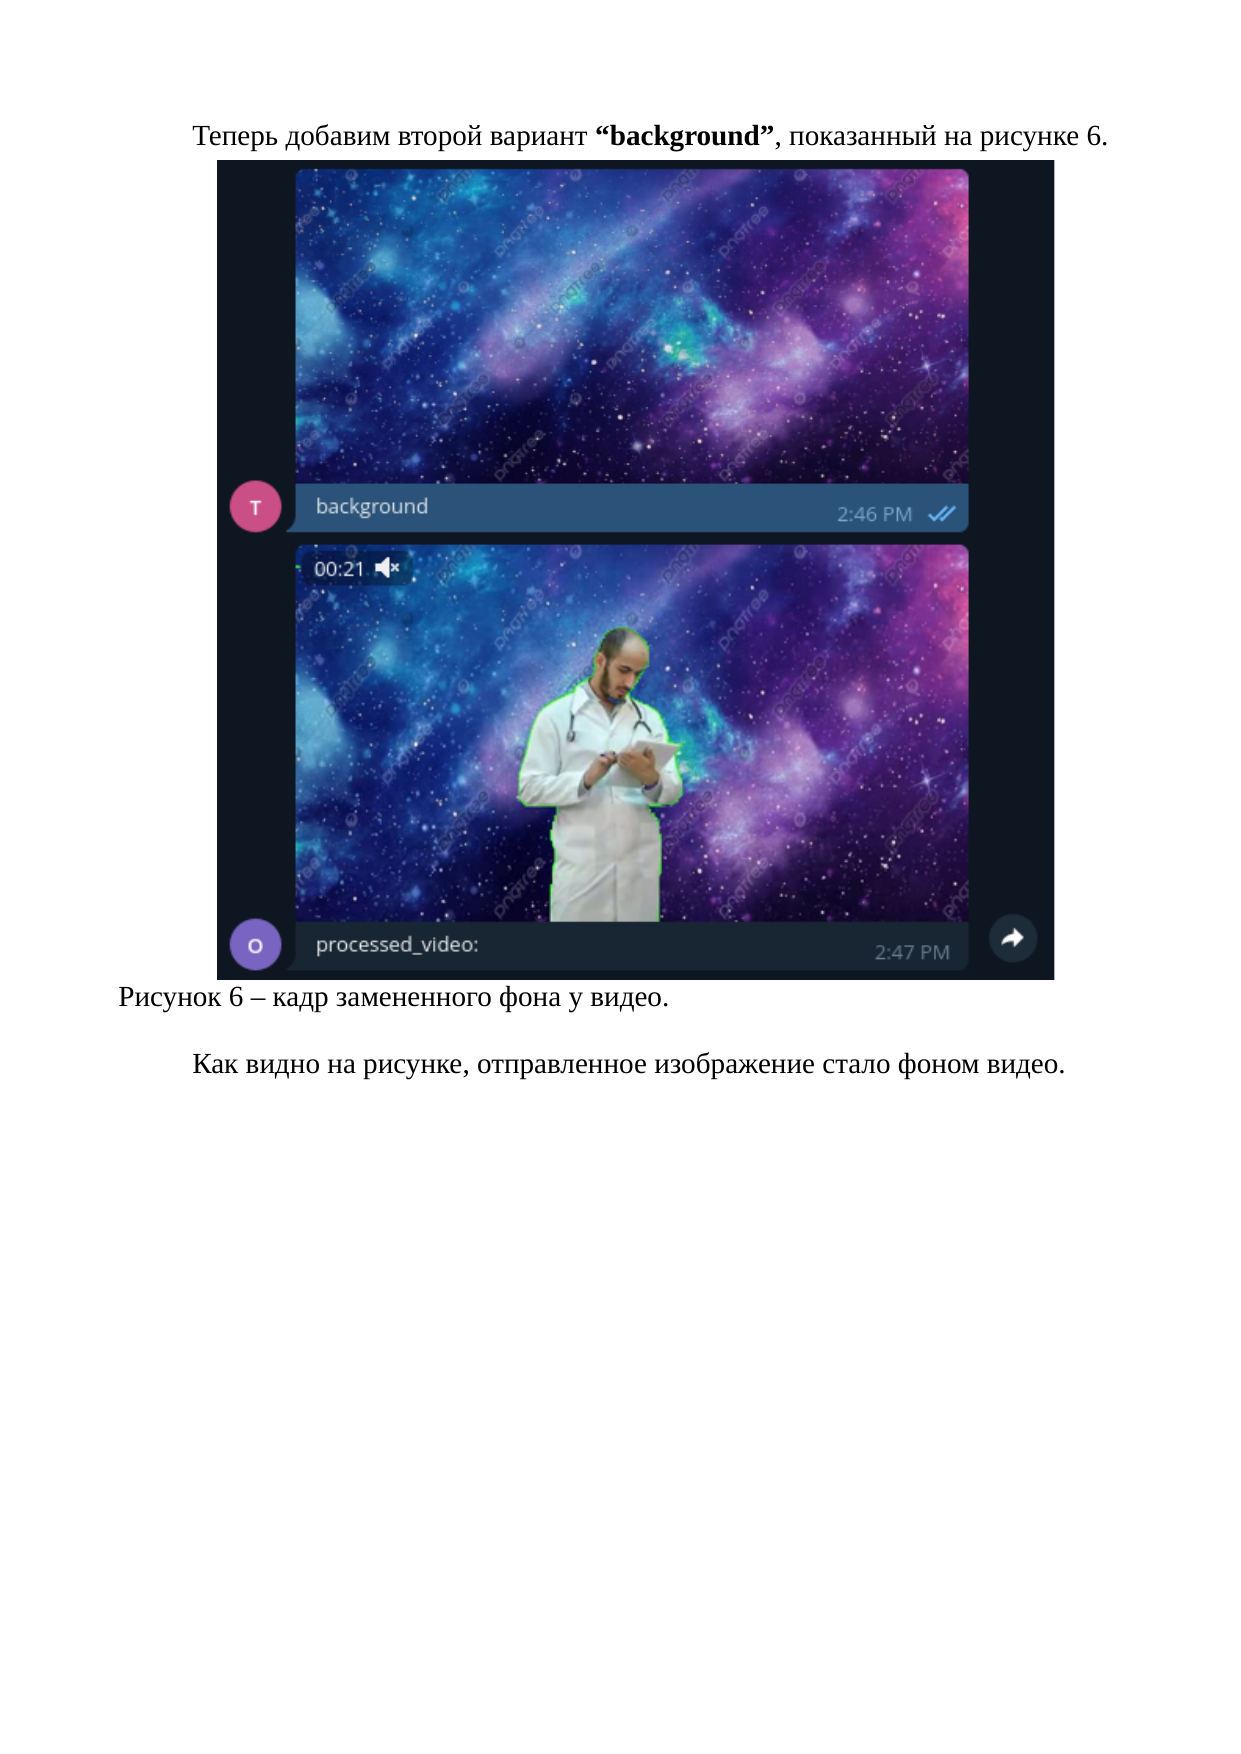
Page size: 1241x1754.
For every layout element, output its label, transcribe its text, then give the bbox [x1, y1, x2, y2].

picture [217, 160, 1055, 980]
text Рисунок 6 – кадр замененного фона у видео. [118, 152, 1122, 1013]
text Теперь добавим второй вариант “background”, показанный на рисунке 6. [118, 118, 1122, 152]
text Как видно на рисунке, отправленное изображение стало фоном видео. [118, 1047, 1122, 1080]
